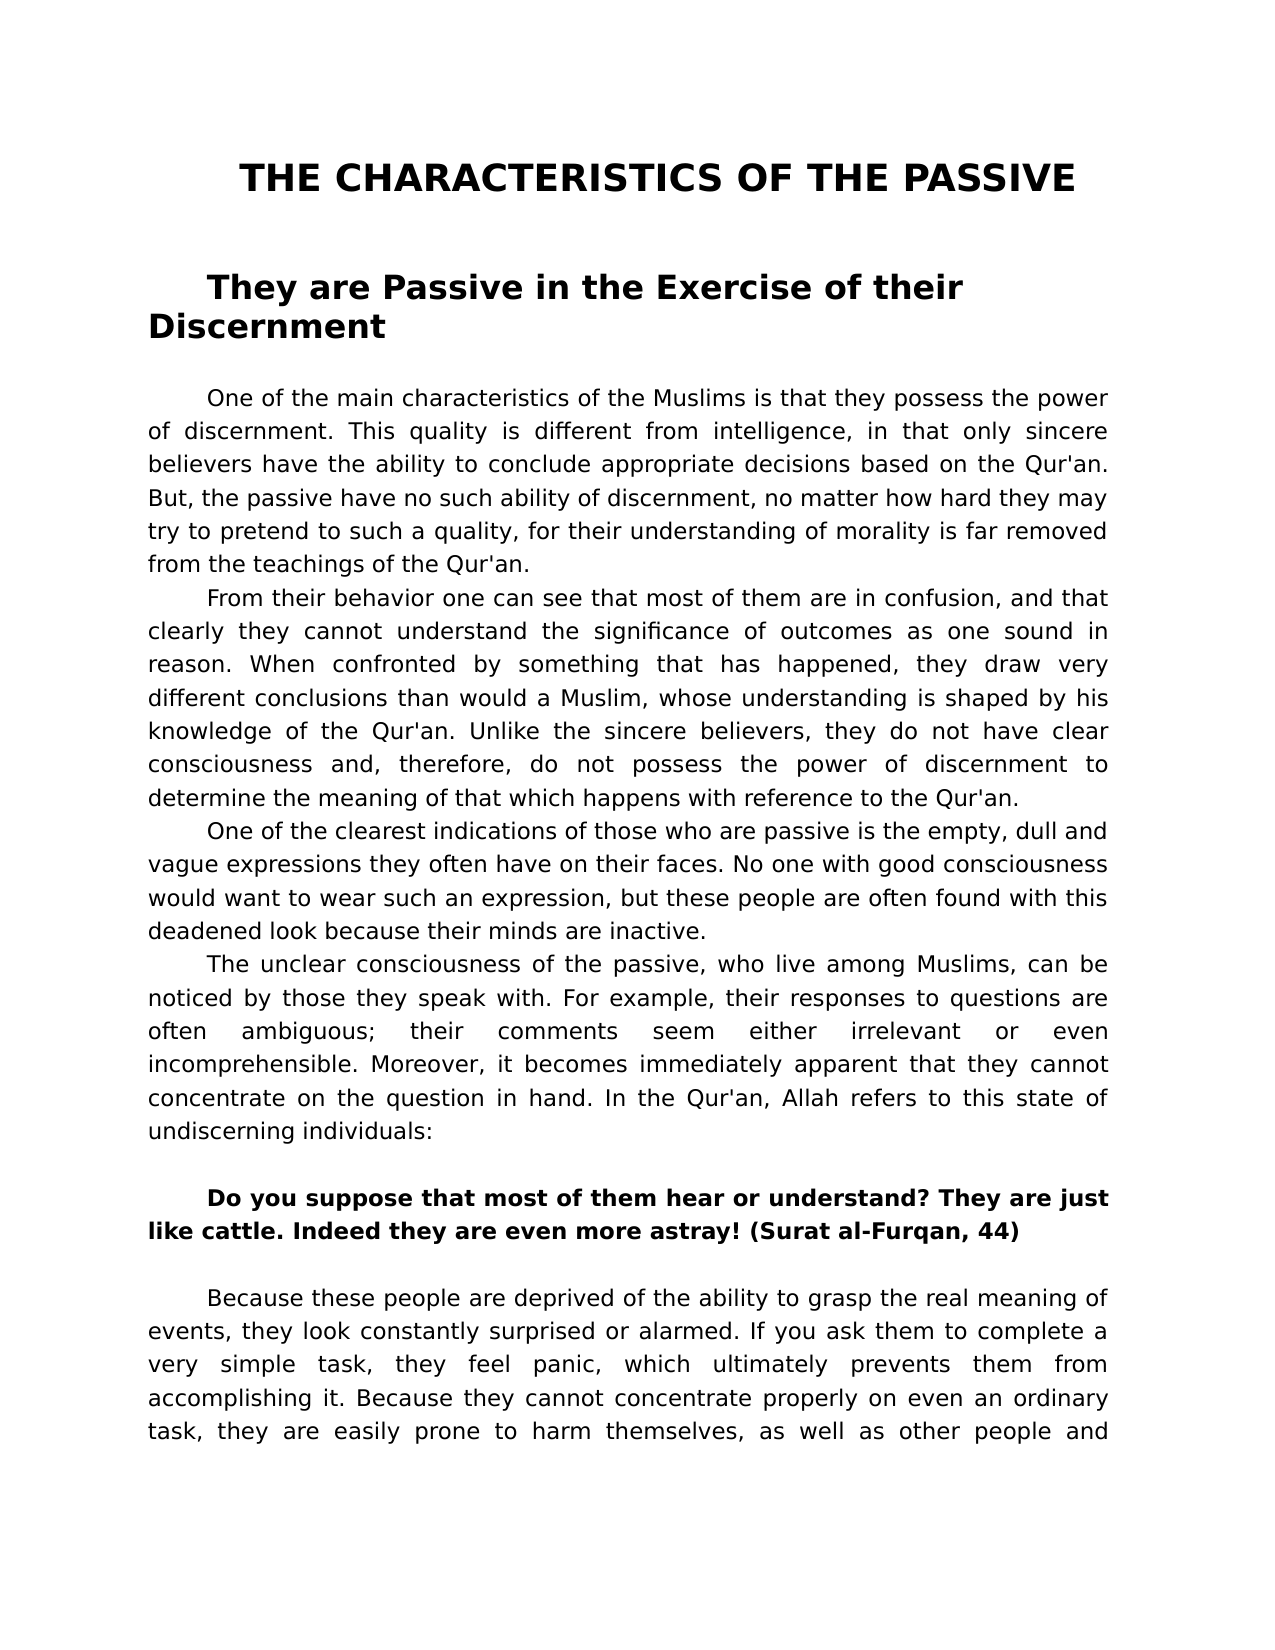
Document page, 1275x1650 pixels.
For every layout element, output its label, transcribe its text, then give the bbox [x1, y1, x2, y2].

text THE CHARACTERISTICS OF THE PASSIVE [148, 148, 1110, 202]
text The unclear consciousness of the passive, who live among Muslims, can be noticed by those they speak with. For example, their responses to questions are often ambiguous; their comments seem either irrelevant or even incomprehensible. Moreover, it becomes immediately apparent that they cannot concentrate on the question in hand. In the Qur'an, Allah refers to this state of undiscerning individuals: [148, 946, 1110, 1146]
text Do you suppose that most of them hear or understand? They are just like cattle. Indeed they are even more astray! (Surat al-Furqan, 44) [148, 1179, 1110, 1246]
text One of the main characteristics of the Muslims is that they possess the power of discernment. This quality is different from intelligence, in that only sincere believers have the ability to conclude appropriate decisions based on the Qur'an. But, the passive have no such ability of discernment, no matter how hard they may try to pretend to such a quality, for their understanding of morality is far removed from the teachings of the Qur'an. [148, 379, 1110, 579]
text Because these people are deprived of the ability to grasp the real meaning of events, they look constantly surprised or alarmed. If you ask them to complete a very simple task, they feel panic, which ultimately prevents them from accomplishing it. Because they cannot concentrate properly on even an ordinary task, they are easily prone to harm themselves, as well as other people and [148, 1279, 1110, 1446]
text They are Passive in the Exercise of their Discernment [148, 268, 1127, 346]
text From their behavior one can see that most of them are in confusion, and that clearly they cannot understand the significance of outcomes as one sound in reason. When confronted by something that has happened, they draw very different conclusions than would a Muslim, whose understanding is shaped by his knowledge of the Qur'an. Unlike the sincere believers, they do not have clear consciousness and, therefore, do not possess the power of discernment to determine the meaning of that which happens with reference to the Qur'an. [148, 579, 1110, 813]
text One of the clearest indications of those who are passive is the empty, dull and vague expressions they often have on their faces. No one with good consciousness would want to wear such an expression, but these people are often found with this deadened look because their minds are inactive. [148, 813, 1110, 946]
